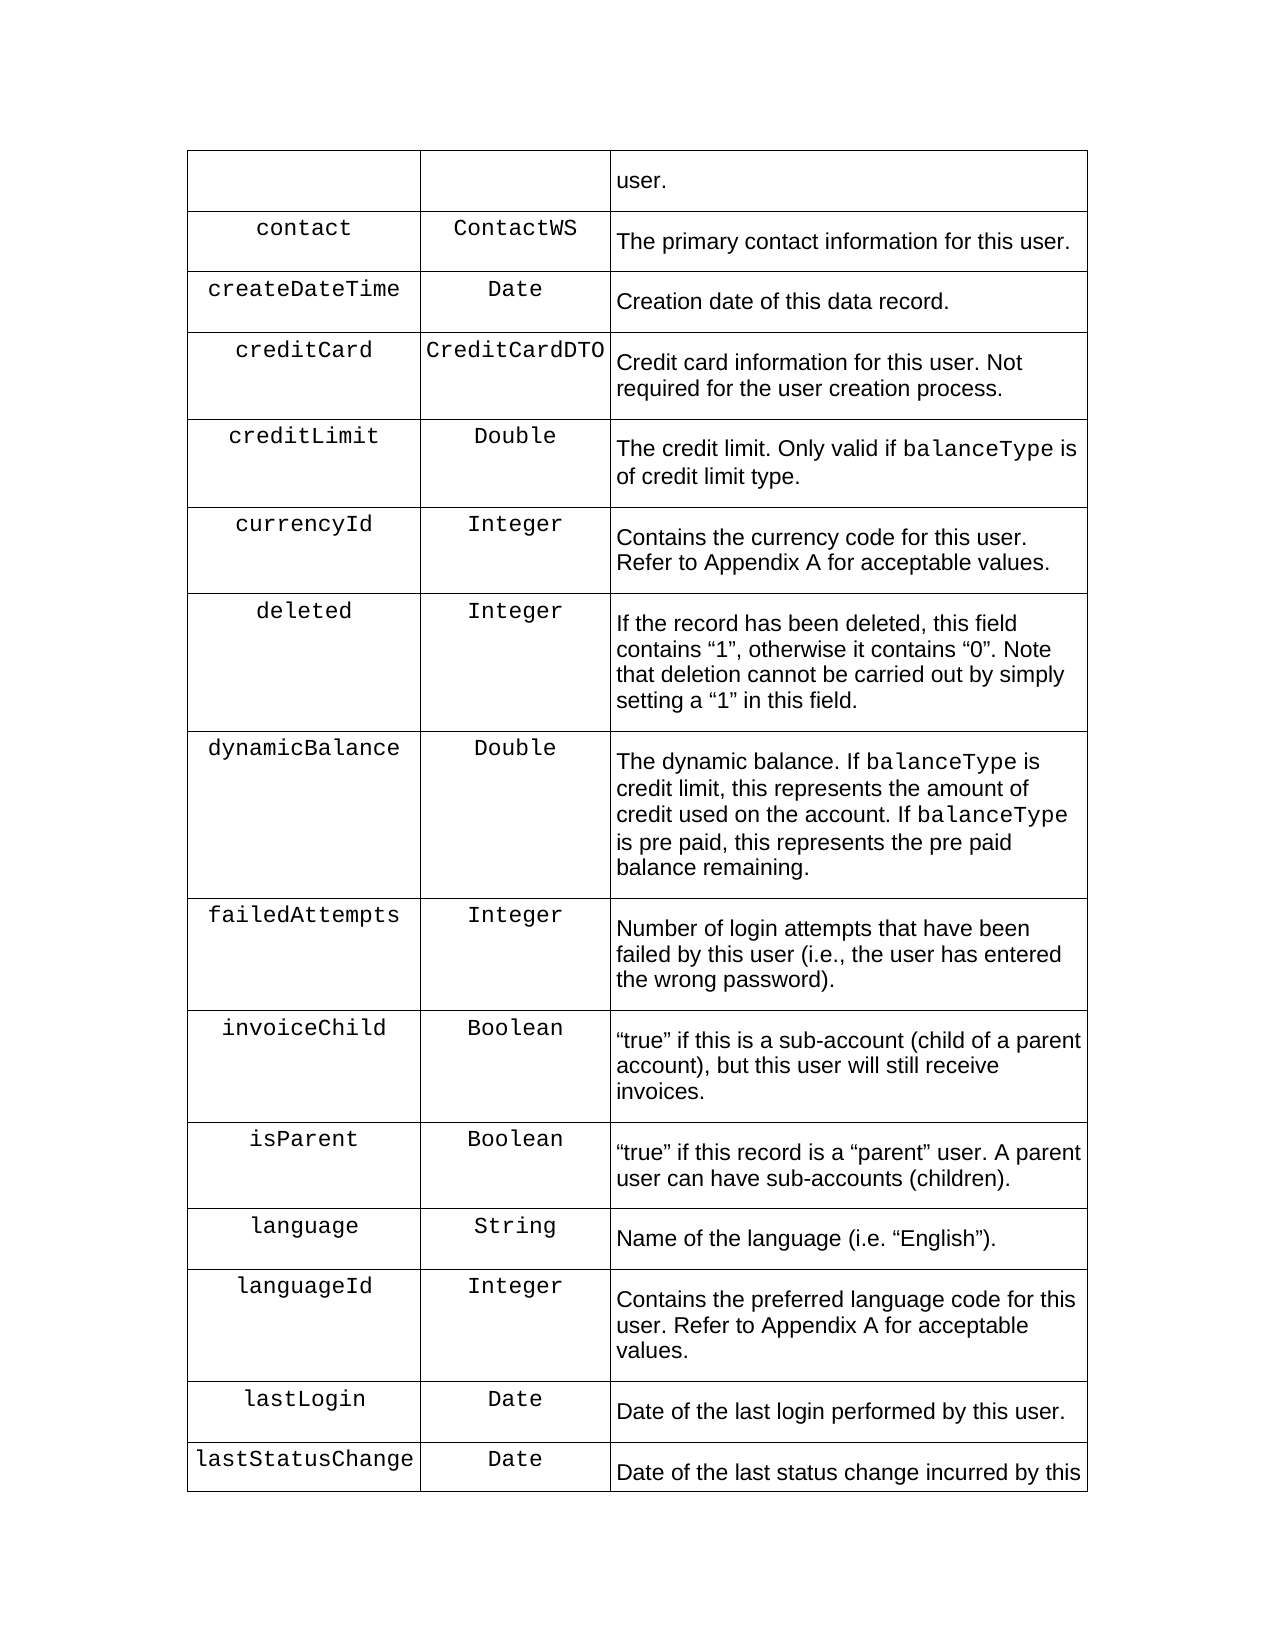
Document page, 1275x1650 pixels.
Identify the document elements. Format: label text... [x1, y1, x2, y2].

table_cell deleted [188, 594, 420, 731]
table_cell [188, 151, 420, 211]
table_cell Boolean [421, 1011, 610, 1122]
table_cell contact [188, 212, 420, 271]
table_cell “true” if this record is a “parent” user. A parent user can have sub-accounts (children). [611, 1123, 1087, 1208]
table_cell languageId [188, 1270, 420, 1381]
table_cell Number of login attempts that have been failed by this user (i.e., the user has entered the wrong password). [611, 899, 1087, 1010]
table_cell Date of the last login performed by this user. [611, 1382, 1087, 1442]
table_cell Creation date of this data record. [611, 272, 1087, 332]
table_cell Double [421, 420, 610, 507]
table_cell The dynamic balance. If balanceType is credit limit, this represents the amount of credit used on the account. If balanceType is pre paid, this represents the pre paid balance remaining. [611, 732, 1087, 898]
table_cell Name of the language (i.e. “English”). [611, 1209, 1087, 1269]
table_cell String [421, 1209, 610, 1269]
table_cell createDateTime [188, 272, 420, 332]
table_cell language [188, 1209, 420, 1269]
table_cell “true” if this is a sub-account (child of a parent account), but this user will still receive invoices. [611, 1011, 1087, 1122]
table_cell Integer [421, 899, 610, 1010]
table_cell The credit limit. Only valid if balanceType is of credit limit type. [611, 420, 1087, 507]
table_cell The primary contact information for this user. [611, 212, 1087, 271]
table_cell Integer [421, 594, 610, 731]
table_cell If the record has been deleted, this field contains “1”, otherwise it contains “0”. Note that deletion cannot be carried out by simply setting a “1” in this field. [611, 594, 1087, 731]
table_cell dynamicBalance [188, 732, 420, 898]
table_cell Contains the preferred language code for this user. Refer to Appendix A for acceptable values. [611, 1270, 1087, 1381]
table_cell lastLogin [188, 1382, 420, 1442]
table_cell Date [421, 1382, 610, 1442]
table_cell ContactWS [421, 212, 610, 271]
table_cell currencyId [188, 508, 420, 593]
table_cell failedAttempts [188, 899, 420, 1010]
table_cell Credit card information for this user. Not required for the user creation process. [611, 333, 1087, 418]
table_cell invoiceChild [188, 1011, 420, 1122]
table_cell isParent [188, 1123, 420, 1208]
table_cell CreditCardDTO [421, 333, 610, 418]
table_cell Contains the currency code for this user. Refer to Appendix A for acceptable values. [611, 508, 1087, 593]
table_cell [421, 151, 610, 211]
table_cell user. [611, 151, 1087, 211]
table_cell Integer [421, 508, 610, 593]
table_cell Date [421, 1443, 610, 1491]
table_cell Date [421, 272, 610, 332]
table_cell Integer [421, 1270, 610, 1381]
table_cell creditCard [188, 333, 420, 418]
table_cell lastStatusChange [188, 1443, 420, 1491]
table_cell Double [421, 732, 610, 898]
table_cell Date of the last status change incurred by this [611, 1443, 1087, 1491]
table_cell creditLimit [188, 420, 420, 507]
table_cell Boolean [421, 1123, 610, 1208]
